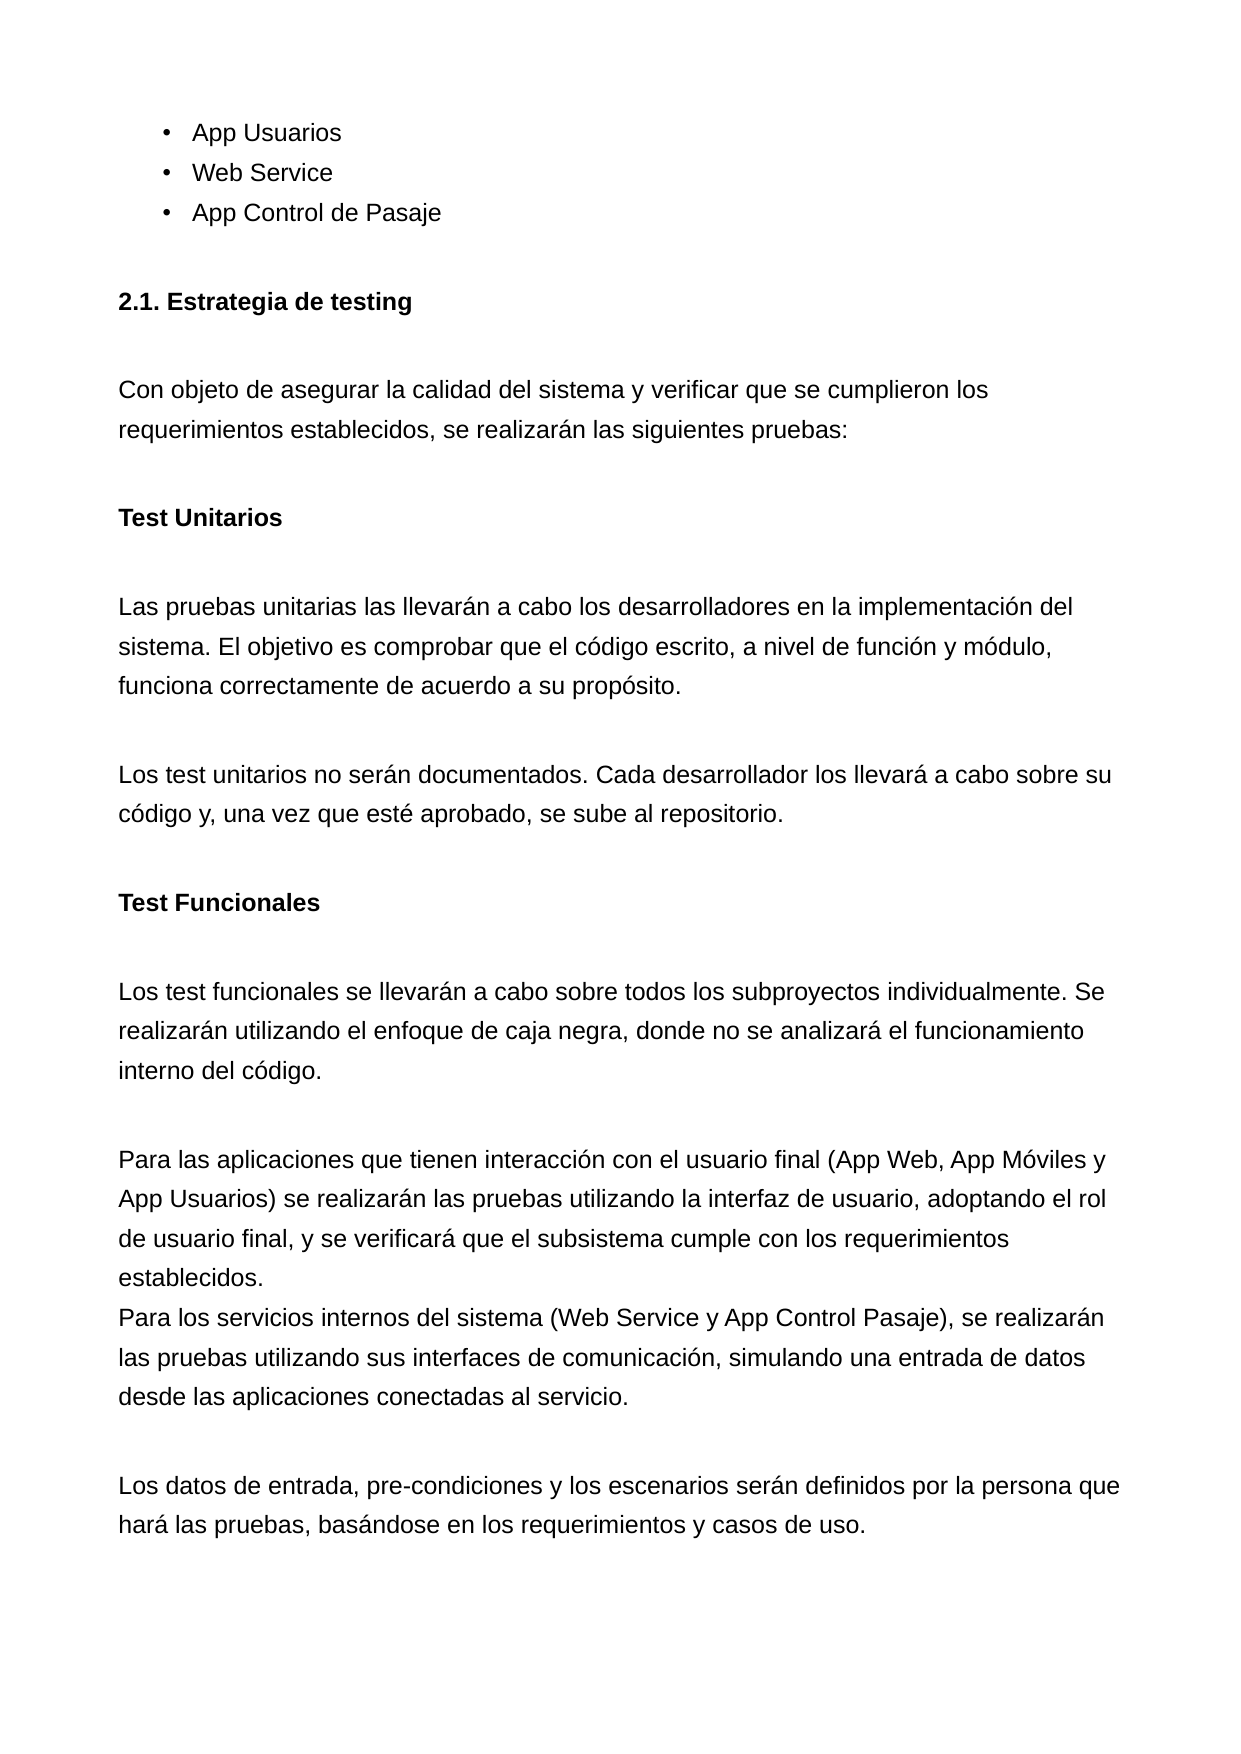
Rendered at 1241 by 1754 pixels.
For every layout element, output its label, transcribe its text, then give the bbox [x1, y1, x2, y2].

list Web Service [162, 158, 1122, 187]
list App Control de Pasaje [162, 198, 1122, 227]
text Los test unitarios no serán documentados. Cada desarrollador los llevará a cabo sobre su código y, una vez que esté aprobado, se sube al repositorio. [118, 760, 1122, 828]
list App Usuarios [162, 118, 1122, 147]
text Los test funcionales se llevarán a cabo sobre todos los subproyectos individualmente. Se realizarán utilizando el enfoque de caja negra, donde no se analizará el funcionamiento interno del código. [118, 977, 1122, 1085]
text Test Unitarios [118, 503, 1122, 532]
text Para los servicios internos del sistema (Web Service y App Control Pasaje), se realizarán las pruebas utilizando sus interfaces de comunicación, simulando una entrada de datos desde las aplicaciones conectadas al servicio. [118, 1303, 1122, 1411]
text Los datos de entrada, pre-condiciones y los escenarios serán definidos por la persona que hará las pruebas, basándose en los requerimientos y casos de uso. [118, 1471, 1122, 1539]
text Para las aplicaciones que tienen interacción con el usuario final (App Web, App Móviles y App Usuarios) se realizarán las pruebas utilizando la interfaz de usuario, adoptando el rol de usuario final, y se verificará que el subsistema cumple con los requerimientos establecidos. [118, 1144, 1122, 1292]
text Las pruebas unitarias las llevarán a cabo los desarrolladores en la implementación del sistema. El objetivo es comprobar que el código escrito, a nivel de función y módulo, funciona correctamente de acuerdo a su propósito. [118, 592, 1122, 700]
text Test Funcionales [118, 888, 1122, 917]
text Con objeto de asegurar la calidad del sistema y verificar que se cumplieron los requerimientos establecidos, se realizarán las siguientes pruebas: [118, 375, 1122, 443]
text 2.1. Estrategia de testing [118, 287, 1122, 315]
